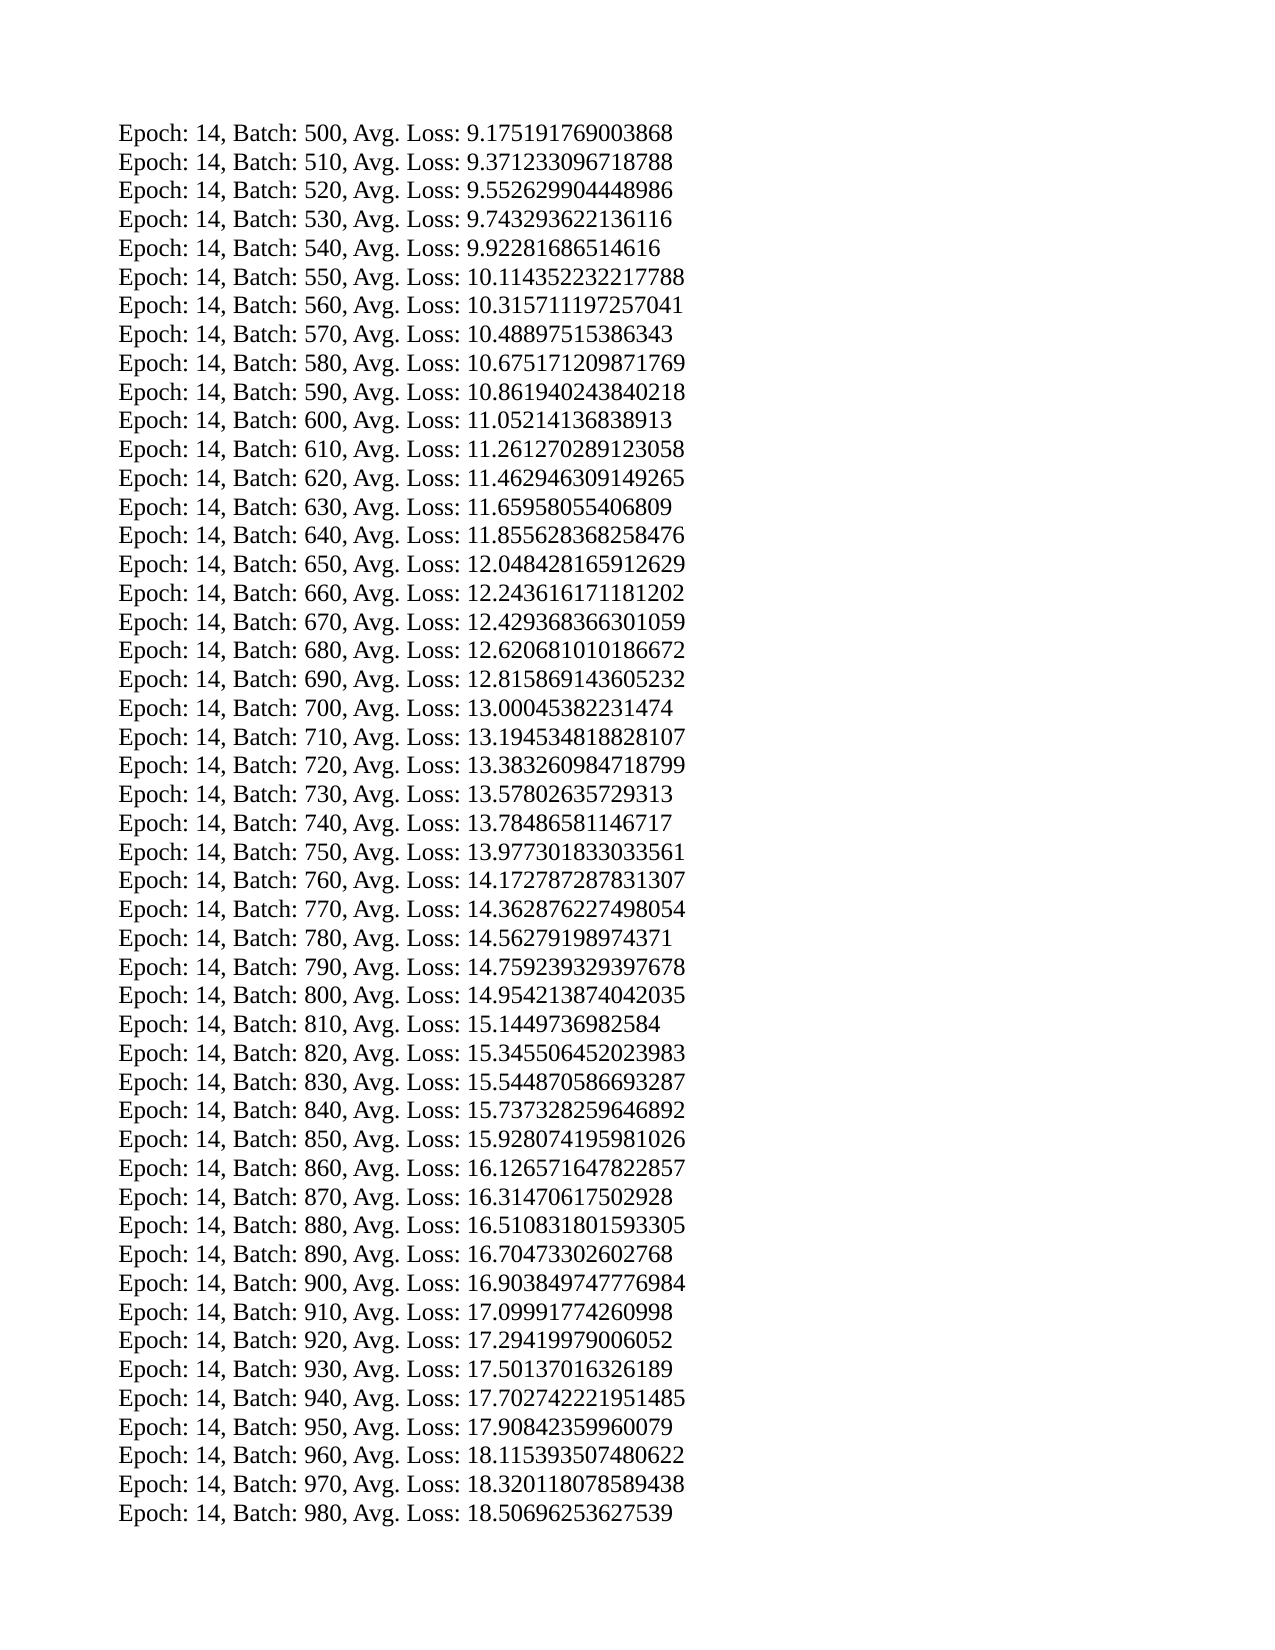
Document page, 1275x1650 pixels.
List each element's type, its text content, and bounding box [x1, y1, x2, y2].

text Epoch: 14, Batch: 890, Avg. Loss: 16.70473302602768 [118, 1239, 1157, 1268]
text Epoch: 14, Batch: 770, Avg. Loss: 14.362876227498054 [118, 894, 1157, 923]
text Epoch: 14, Batch: 550, Avg. Loss: 10.114352232217788 [118, 262, 1157, 291]
text Epoch: 14, Batch: 520, Avg. Loss: 9.552629904448986 [118, 176, 1157, 204]
text Epoch: 14, Batch: 690, Avg. Loss: 12.815869143605232 [118, 664, 1157, 693]
text Epoch: 14, Batch: 850, Avg. Loss: 15.928074195981026 [118, 1124, 1157, 1153]
text Epoch: 14, Batch: 500, Avg. Loss: 9.175191769003868 [118, 118, 1157, 147]
text Epoch: 14, Batch: 700, Avg. Loss: 13.00045382231474 [118, 693, 1157, 722]
text Epoch: 14, Batch: 580, Avg. Loss: 10.675171209871769 [118, 348, 1157, 377]
text Epoch: 14, Batch: 650, Avg. Loss: 12.048428165912629 [118, 549, 1157, 578]
text Epoch: 14, Batch: 860, Avg. Loss: 16.126571647822857 [118, 1153, 1157, 1182]
text Epoch: 14, Batch: 610, Avg. Loss: 11.261270289123058 [118, 434, 1157, 463]
text Epoch: 14, Batch: 530, Avg. Loss: 9.743293622136116 [118, 204, 1157, 233]
text Epoch: 14, Batch: 620, Avg. Loss: 11.462946309149265 [118, 463, 1157, 492]
text Epoch: 14, Batch: 800, Avg. Loss: 14.954213874042035 [118, 981, 1157, 1009]
text Epoch: 14, Batch: 670, Avg. Loss: 12.429368366301059 [118, 607, 1157, 636]
text Epoch: 14, Batch: 960, Avg. Loss: 18.115393507480622 [118, 1441, 1157, 1469]
text Epoch: 14, Batch: 920, Avg. Loss: 17.29419979006052 [118, 1326, 1157, 1354]
text Epoch: 14, Batch: 780, Avg. Loss: 14.56279198974371 [118, 923, 1157, 952]
text Epoch: 14, Batch: 820, Avg. Loss: 15.345506452023983 [118, 1038, 1157, 1067]
text Epoch: 14, Batch: 680, Avg. Loss: 12.620681010186672 [118, 636, 1157, 664]
text Epoch: 14, Batch: 570, Avg. Loss: 10.48897515386343 [118, 319, 1157, 348]
text Epoch: 14, Batch: 910, Avg. Loss: 17.09991774260998 [118, 1297, 1157, 1326]
text Epoch: 14, Batch: 790, Avg. Loss: 14.759239329397678 [118, 952, 1157, 981]
text Epoch: 14, Batch: 710, Avg. Loss: 13.194534818828107 [118, 722, 1157, 751]
text Epoch: 14, Batch: 980, Avg. Loss: 18.50696253627539 [118, 1498, 1157, 1527]
text Epoch: 14, Batch: 630, Avg. Loss: 11.65958055406809 [118, 492, 1157, 521]
text Epoch: 14, Batch: 590, Avg. Loss: 10.861940243840218 [118, 377, 1157, 406]
text Epoch: 14, Batch: 600, Avg. Loss: 11.05214136838913 [118, 406, 1157, 434]
text Epoch: 14, Batch: 810, Avg. Loss: 15.1449736982584 [118, 1009, 1157, 1038]
text Epoch: 14, Batch: 950, Avg. Loss: 17.90842359960079 [118, 1412, 1157, 1441]
text Epoch: 14, Batch: 870, Avg. Loss: 16.31470617502928 [118, 1182, 1157, 1211]
text Epoch: 14, Batch: 750, Avg. Loss: 13.977301833033561 [118, 837, 1157, 866]
text Epoch: 14, Batch: 560, Avg. Loss: 10.315711197257041 [118, 291, 1157, 319]
text Epoch: 14, Batch: 760, Avg. Loss: 14.172787287831307 [118, 866, 1157, 894]
text Epoch: 14, Batch: 930, Avg. Loss: 17.50137016326189 [118, 1354, 1157, 1383]
text Epoch: 14, Batch: 730, Avg. Loss: 13.57802635729313 [118, 779, 1157, 808]
text Epoch: 14, Batch: 740, Avg. Loss: 13.78486581146717 [118, 808, 1157, 837]
text Epoch: 14, Batch: 830, Avg. Loss: 15.544870586693287 [118, 1067, 1157, 1096]
text Epoch: 14, Batch: 540, Avg. Loss: 9.92281686514616 [118, 233, 1157, 262]
text Epoch: 14, Batch: 660, Avg. Loss: 12.243616171181202 [118, 578, 1157, 607]
text Epoch: 14, Batch: 970, Avg. Loss: 18.320118078589438 [118, 1469, 1157, 1498]
text Epoch: 14, Batch: 900, Avg. Loss: 16.903849747776984 [118, 1268, 1157, 1297]
text Epoch: 14, Batch: 640, Avg. Loss: 11.855628368258476 [118, 521, 1157, 549]
text Epoch: 14, Batch: 940, Avg. Loss: 17.702742221951485 [118, 1383, 1157, 1412]
text Epoch: 14, Batch: 840, Avg. Loss: 15.737328259646892 [118, 1096, 1157, 1124]
text Epoch: 14, Batch: 510, Avg. Loss: 9.371233096718788 [118, 147, 1157, 176]
text Epoch: 14, Batch: 880, Avg. Loss: 16.510831801593305 [118, 1211, 1157, 1239]
text Epoch: 14, Batch: 720, Avg. Loss: 13.383260984718799 [118, 751, 1157, 779]
